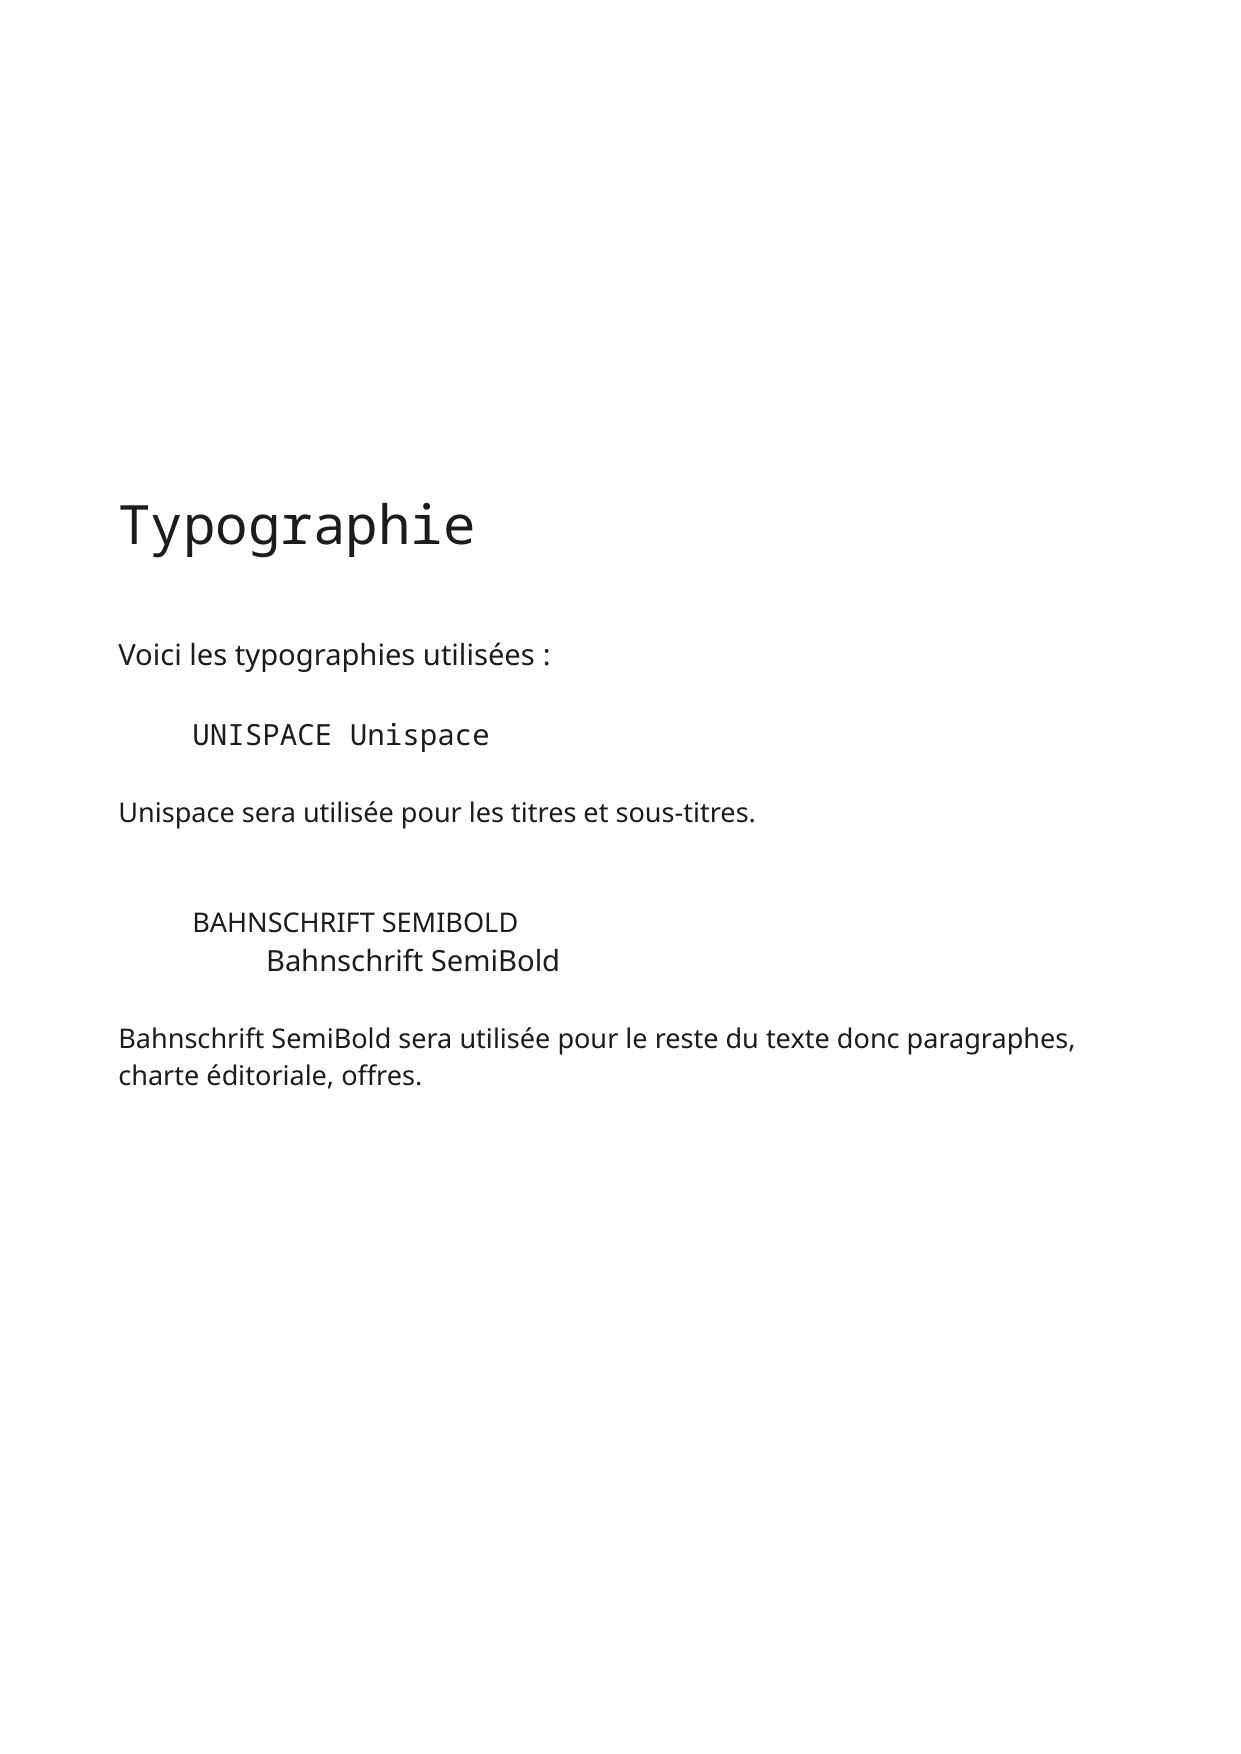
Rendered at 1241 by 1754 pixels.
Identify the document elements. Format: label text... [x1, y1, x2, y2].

text BAHNSCHRIFT SEMIBOLD [118, 904, 1122, 941]
text Unispace sera utilisée pour les titres et sous-titres. [118, 793, 1122, 830]
text UNISPACE Unispace [118, 714, 1122, 753]
text Typographie [118, 487, 1122, 561]
text Bahnschrift SemiBold [118, 941, 1122, 980]
text Voici les typographies utilisées : [118, 634, 1122, 674]
text Bahnschrift SemiBold sera utilisée pour le reste du texte donc paragraphes, charte éditoriale, offres. [118, 1020, 1122, 1094]
